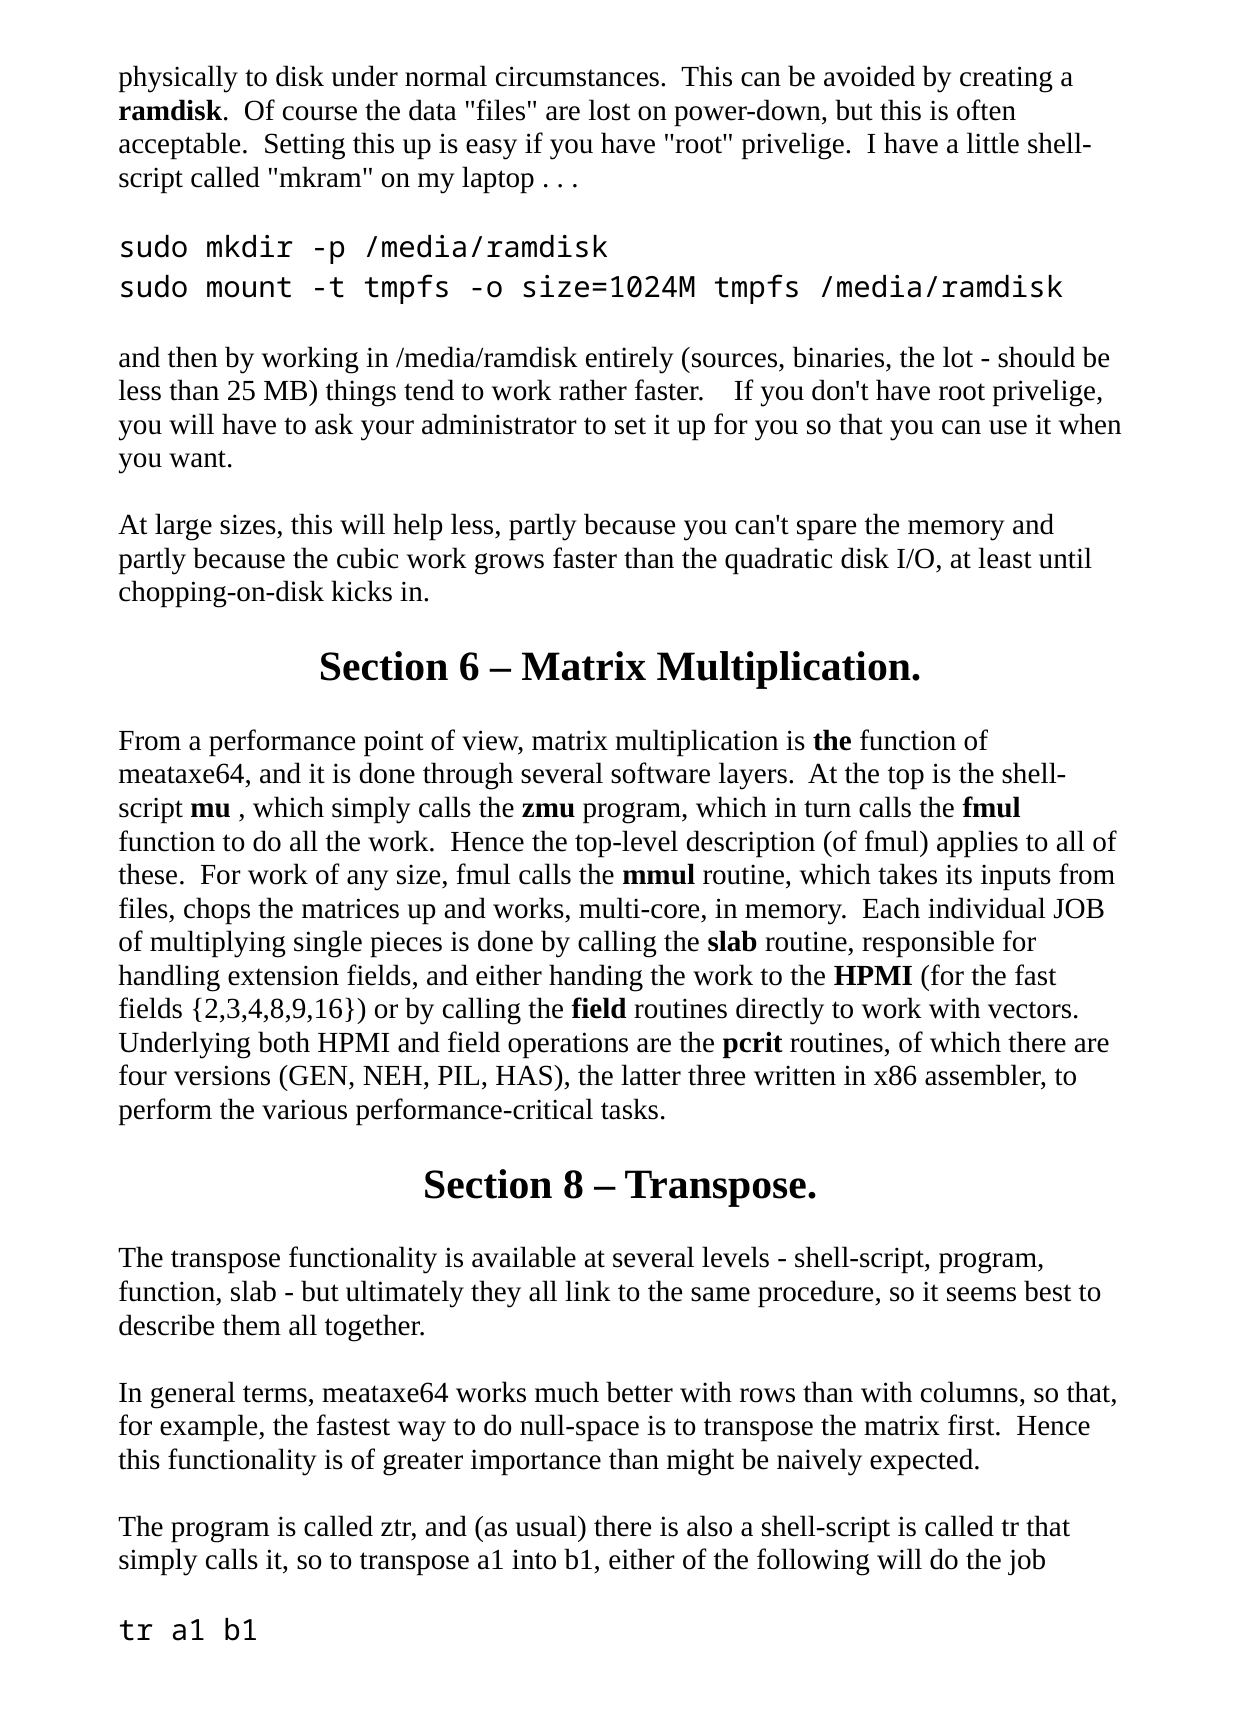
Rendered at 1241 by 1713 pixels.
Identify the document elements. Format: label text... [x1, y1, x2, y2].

text In general terms, meataxe64 works much better with rows than with columns, so that, for example, the fastest way to do null-space is to transpose the matrix first. Hence this functionality is of greater importance than might be naively expected. [118, 1375, 1122, 1475]
text sudo mount -t tmpfs -o size=1024M tmpfs /media/ramdisk [118, 266, 1122, 306]
text From a performance point of view, matrix multiplication is the function of meataxe64, and it is done through several software layers. At the top is the shell-script mu , which simply calls the zmu program, which in turn calls the fmul function to do all the work. Hence the top-level description (of fmul) applies to all of these. For work of any size, fmul calls the mmul routine, which takes its inputs from files, chops the matrices up and works, multi-core, in memory. Each individual JOB of multiplying single pieces is done by calling the slab routine, responsible for handling extension fields, and either handing the work to the HPMI (for the fast fields {2,3,4,8,9,16}) or by calling the field routines directly to work with vectors. Underlying both HPMI and field operations are the pcrit routines, of which there are four versions (GEN, NEH, PIL, HAS), the latter three written in x86 assembler, to perform the various performance-critical tasks. [118, 723, 1122, 1126]
text The transpose functionality is available at several levels - shell-script, program, function, slab - but ultimately they all link to the same procedure, so it seems best to describe them all together. [118, 1241, 1122, 1341]
text physically to disk under normal circumstances. This can be avoided by creating a ramdisk. Of course the data "files" are lost on power-down, but this is often acceptable. Setting this up is easy if you have "root" privelige. I have a little shell-script called "mkram" on my laptop . . . [118, 59, 1122, 193]
text Section 8 – Transpose. [118, 1159, 1122, 1207]
text Section 6 – Matrix Multiplication. [118, 642, 1122, 689]
text tr a1 b1 [118, 1609, 1122, 1649]
text and then by working in /media/ramdisk entirely (sources, binaries, the lot - should be less than 25 MB) things tend to work rather faster. If you don't have root privelige, you will have to ask your administrator to set it up for you so that you can use it when you want. [118, 340, 1122, 474]
text At large sizes, this will help less, partly because you can't spare the memory and partly because the cubic work grows faster than the quadratic disk I/O, at least until chopping-on-disk kicks in. [118, 507, 1122, 608]
text The program is called ztr, and (as usual) there is also a shell-script is called tr that simply calls it, so to transpose a1 into b1, either of the following will do the job [118, 1509, 1122, 1576]
text sudo mkdir -p /media/ramdisk [118, 227, 1122, 266]
